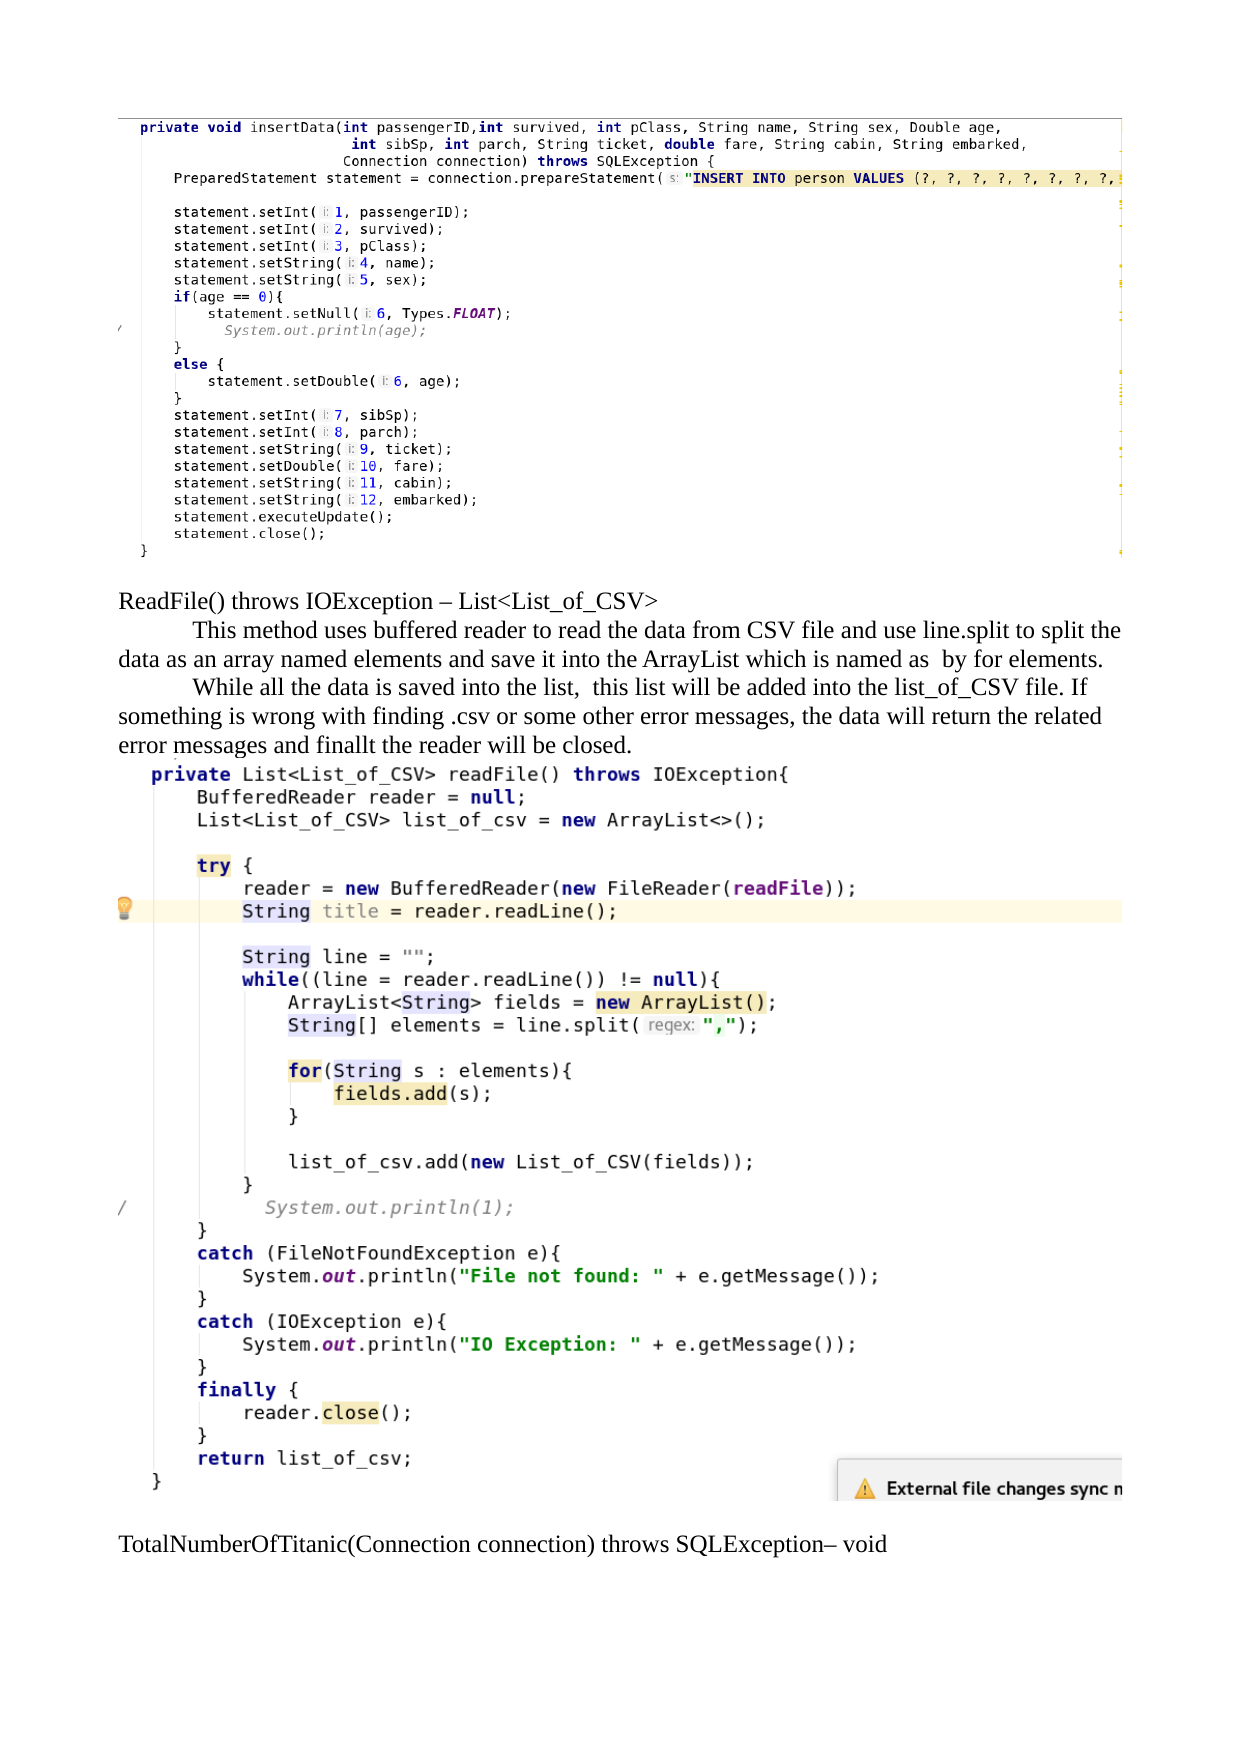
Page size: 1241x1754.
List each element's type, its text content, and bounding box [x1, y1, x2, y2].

picture [118, 118, 1123, 558]
text TotalNumberOfTitanic(Connection connection) throws SQLException– void [118, 1529, 1122, 1558]
text ReadFile() throws IOException – List<List_of_CSV> [118, 586, 1122, 615]
text This method uses buffered reader to read the data from CSV file and use line.split to split the data as an array named elements and save it into the ArrayList which is named as by for elements. [118, 615, 1122, 672]
picture [118, 758, 1123, 1501]
text While all the data is saved into the list, this list will be added into the list_of_CSV file. If something is wrong with finding .csv or some other error messages, the data will return the related error messages and finallt the reader will be closed. [118, 672, 1122, 758]
